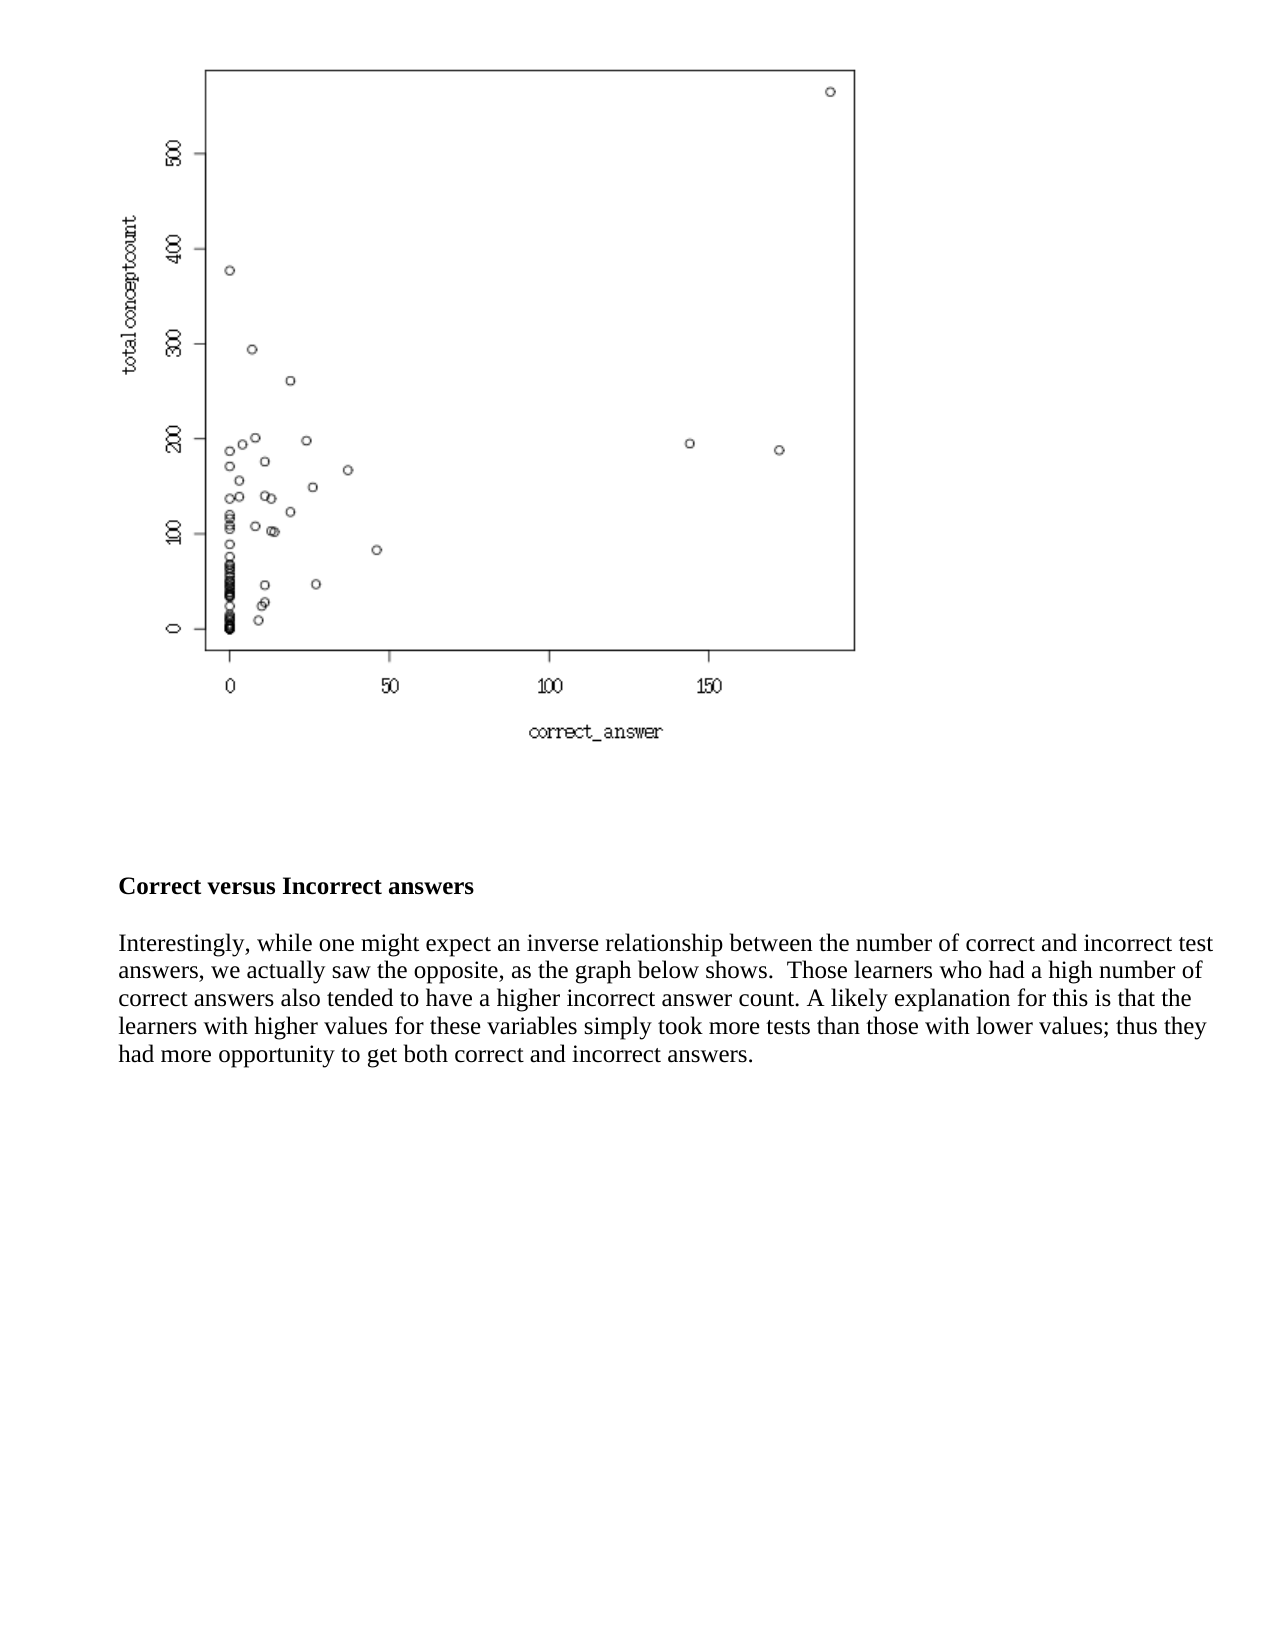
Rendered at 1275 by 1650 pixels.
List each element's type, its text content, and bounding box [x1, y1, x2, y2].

picture [118, 59, 880, 752]
text Correct versus Incorrect answers [118, 872, 1216, 899]
text Interestingly, while one might expect an inverse relationship between the number of correct and incorrect test answers, we actually saw the opposite, as the graph below shows. Those learners who had a high number of correct answers also tended to have a higher incorrect answer count. A likely explanation for this is that the learners with higher values for these variables simply took more tests than those with lower values; thus they had more opportunity to get both correct and incorrect answers. [118, 929, 1216, 1067]
